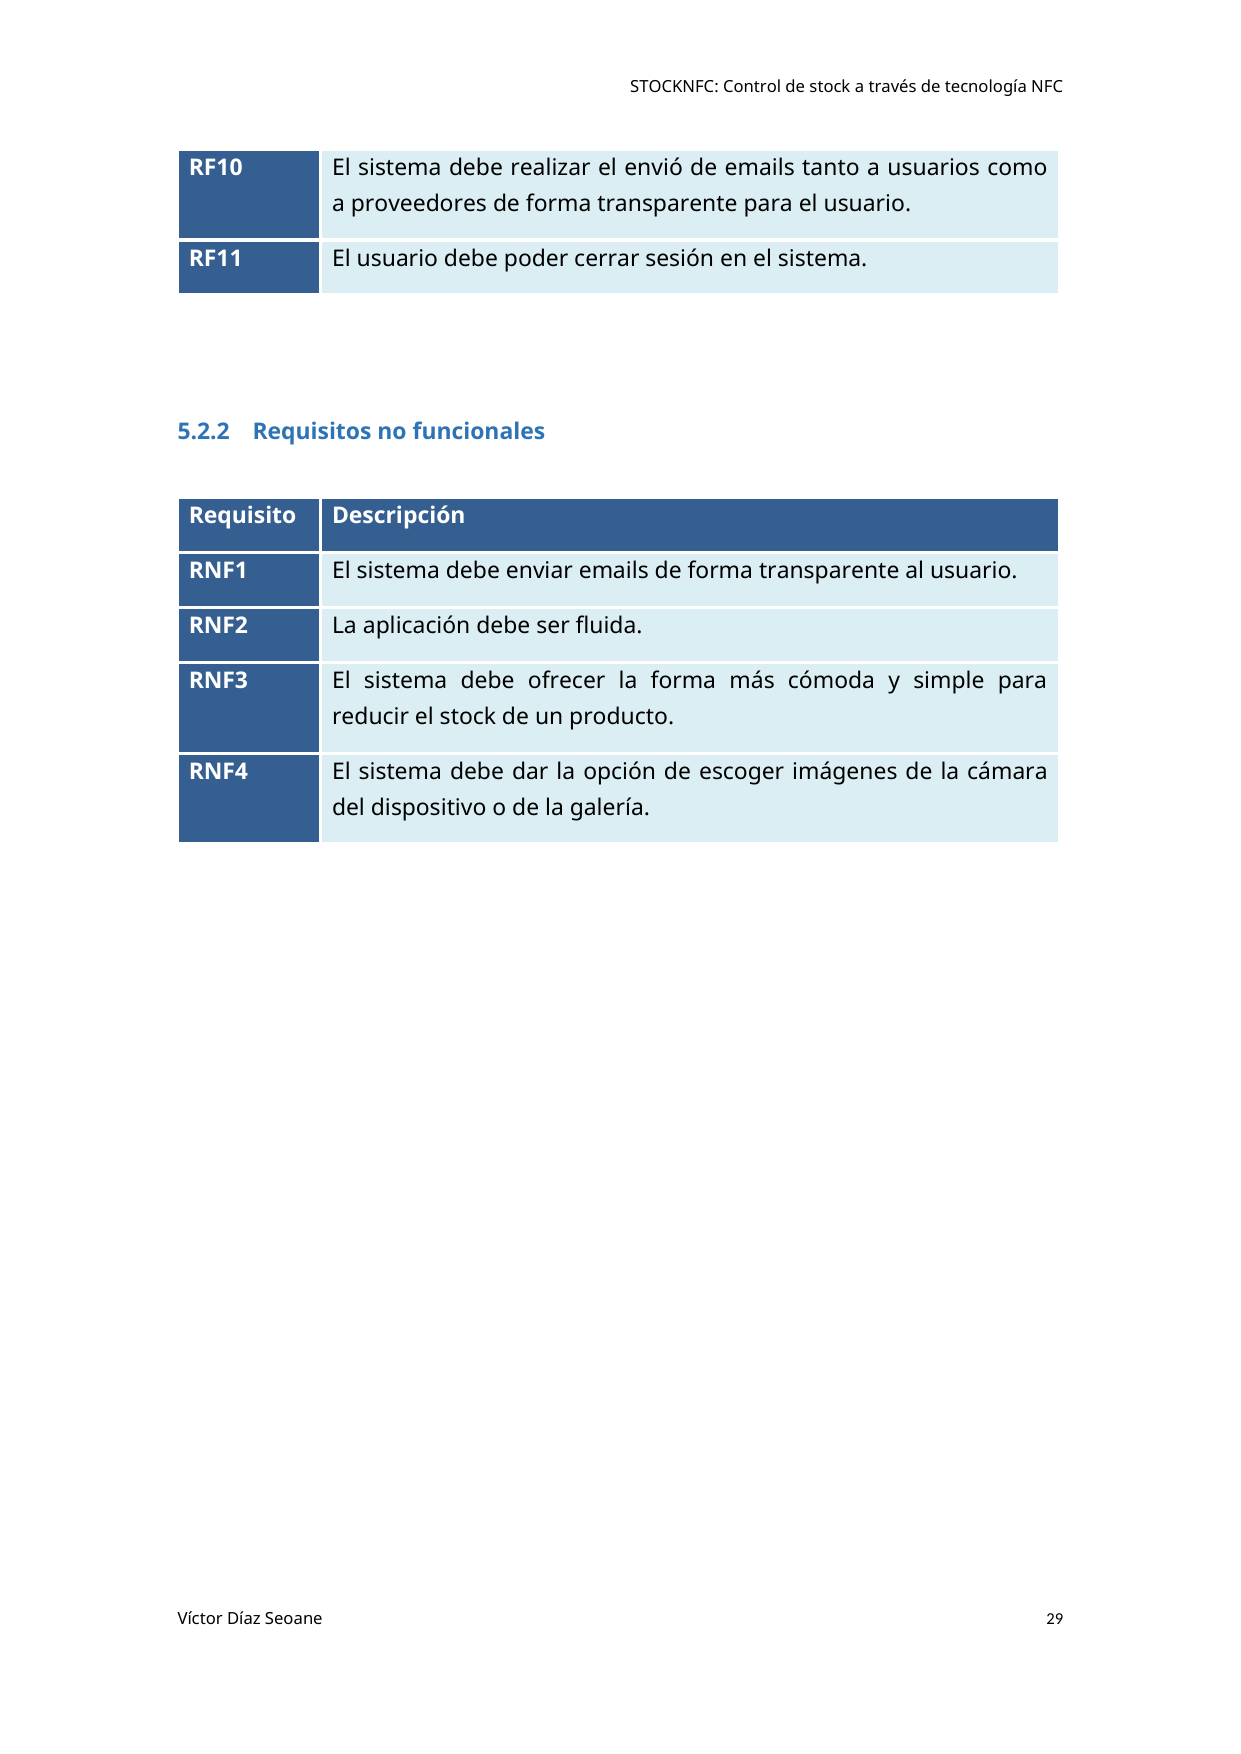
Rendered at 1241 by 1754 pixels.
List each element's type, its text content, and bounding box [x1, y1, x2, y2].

table_cell RF11 [179, 242, 319, 293]
table_cell El sistema debe ofrecer la forma más cómoda y simple para reducir el stock de un producto. [322, 664, 1058, 752]
table_cell RNF4 [179, 755, 319, 842]
table_cell El usuario debe poder cerrar sesión en el sistema. [322, 242, 1058, 293]
table_cell RF10 [179, 151, 319, 238]
table_header Descripción [322, 499, 1058, 551]
table_cell El sistema debe realizar el envió de emails tanto a usuarios como a proveedores de forma transparente para el usuario. [322, 151, 1058, 238]
table_cell RNF2 [179, 609, 319, 661]
table_cell RNF1 [179, 554, 319, 606]
table_cell La aplicación debe ser fluida. [322, 609, 1058, 661]
table_cell El sistema debe enviar emails de forma transparente al usuario. [322, 554, 1058, 606]
table_cell RNF3 [179, 664, 319, 752]
table_cell El sistema debe dar la opción de escoger imágenes de la cámara del dispositivo o de la galería. [322, 755, 1058, 842]
subtitle Requisitos no funcionales [177, 415, 1063, 446]
table_header Requisito [179, 499, 319, 551]
